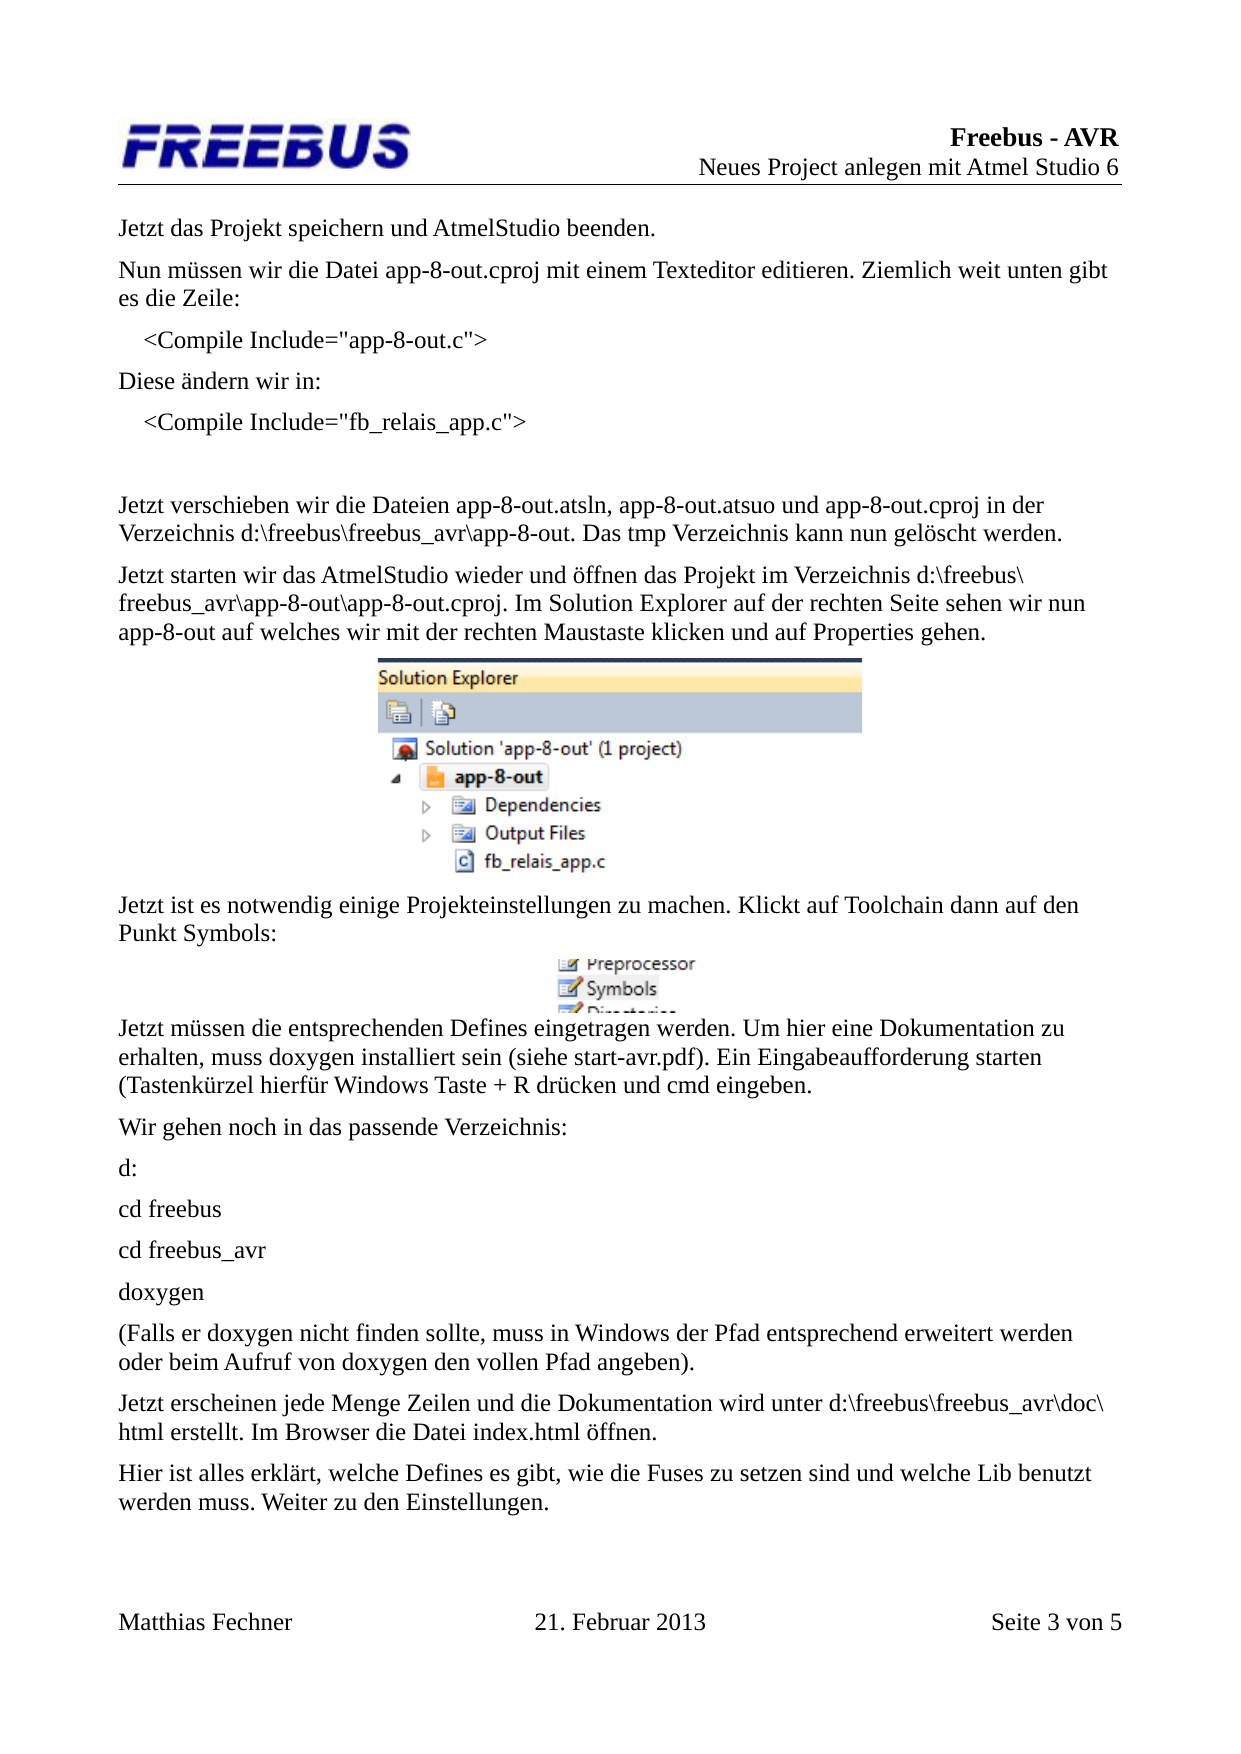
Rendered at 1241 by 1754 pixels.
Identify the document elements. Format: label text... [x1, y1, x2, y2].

text cd freebus_avr [118, 1235, 1122, 1264]
text cd freebus [118, 1194, 1122, 1223]
picture [527, 959, 713, 1013]
text (Falls er doxygen nicht finden sollte, muss in Windows der Pfad entsprechend erweitert werden oder beim Aufruf von doxygen den vollen Pfad angeben). [118, 1318, 1122, 1375]
text Jetzt starten wir das AtmelStudio wieder und öffnen das Projekt im Verzeichnis d:\freebus\freebus_avr\app-8-out\app-8-out.cproj. Im Solution Explorer auf der rechten Seite sehen wir nun app-8-out auf welches wir mit der rechten Maustaste klicken und auf Properties gehen. [118, 560, 1122, 646]
text Jetzt ist es notwendig einige Projekteinstellungen zu machen. Klickt auf Toolchain dann auf den Punkt Symbols: [118, 658, 1122, 947]
text Hier ist alles erklärt, welche Defines es gibt, wie die Fuses zu setzen sind und welche Lib benutzt werden muss. Weiter zu den Einstellungen. [118, 1458, 1122, 1515]
text Jetzt erscheinen jede Menge Zeilen und die Dokumentation wird unter d:\freebus\freebus_avr\doc\html erstellt. Im Browser die Datei index.html öffnen. [118, 1388, 1122, 1445]
text Nun müssen wir die Datei app-8-out.cproj mit einem Texteditor editieren. Ziemlich weit unten gibt es die Zeile: [118, 255, 1122, 312]
picture [377, 658, 863, 890]
text Jetzt das Projekt speichern und AtmelStudio beenden. [118, 213, 1122, 242]
text Jetzt verschieben wir die Dateien app-8-out.atsln, app-8-out.atsuo und app-8-out.cproj in der Verzeichnis d:\freebus\freebus_avr\app-8-out. Das tmp Verzeichnis kann nun gelöscht werden. [118, 490, 1122, 547]
text <Compile Include="app-8-out.c"> [118, 325, 1122, 353]
text Diese ändern wir in: [118, 366, 1122, 395]
text Jetzt müssen die entsprechenden Defines eingetragen werden. Um hier eine Dokumentation zu erhalten, muss doxygen installiert sein (siehe start-avr.pdf). Ein Eingabeaufforderung starten (Tastenkürzel hierfür Windows Taste + R drücken und cmd eingeben. [118, 960, 1122, 1099]
text doxygen [118, 1277, 1122, 1305]
text d: [118, 1153, 1122, 1182]
text Wir gehen noch in das passende Verzeichnis: [118, 1112, 1122, 1140]
picture [118, 118, 411, 172]
text <Compile Include="fb_relais_app.c"> [118, 407, 1122, 436]
